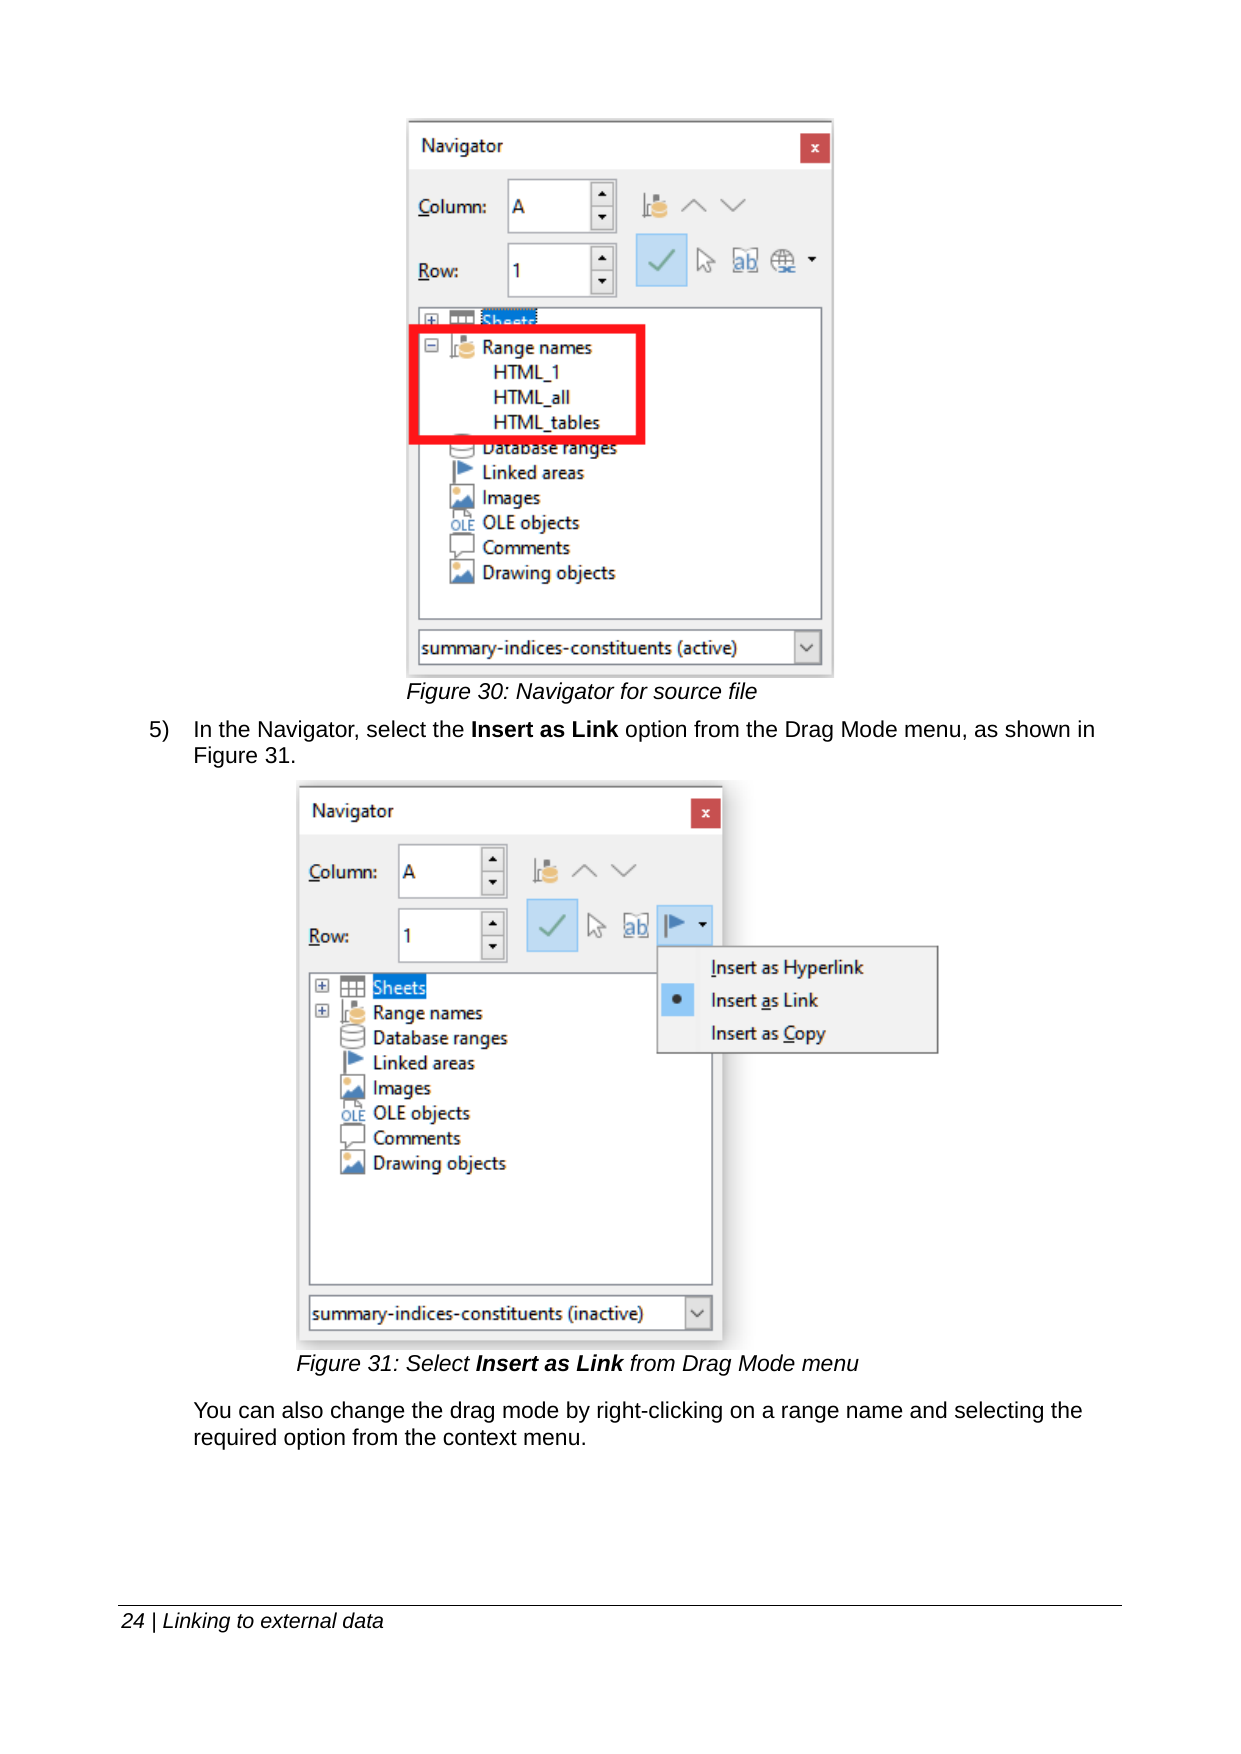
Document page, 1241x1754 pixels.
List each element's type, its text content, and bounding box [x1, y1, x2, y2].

picture [406, 118, 835, 678]
text Figure 31: Select Insert as Link from Drag Mode menu [296, 1350, 944, 1376]
list In the Navigator, select the Insert as Link option from the Drag Mode menu, as shown in Figure 31. [169, 716, 1122, 769]
text Figure 30: Navigator for source file [406, 678, 834, 704]
picture [296, 780, 945, 1350]
text You can also change the drag mode by right-clicking on a range name and selecting the required option from the context menu. [193, 1397, 1122, 1450]
